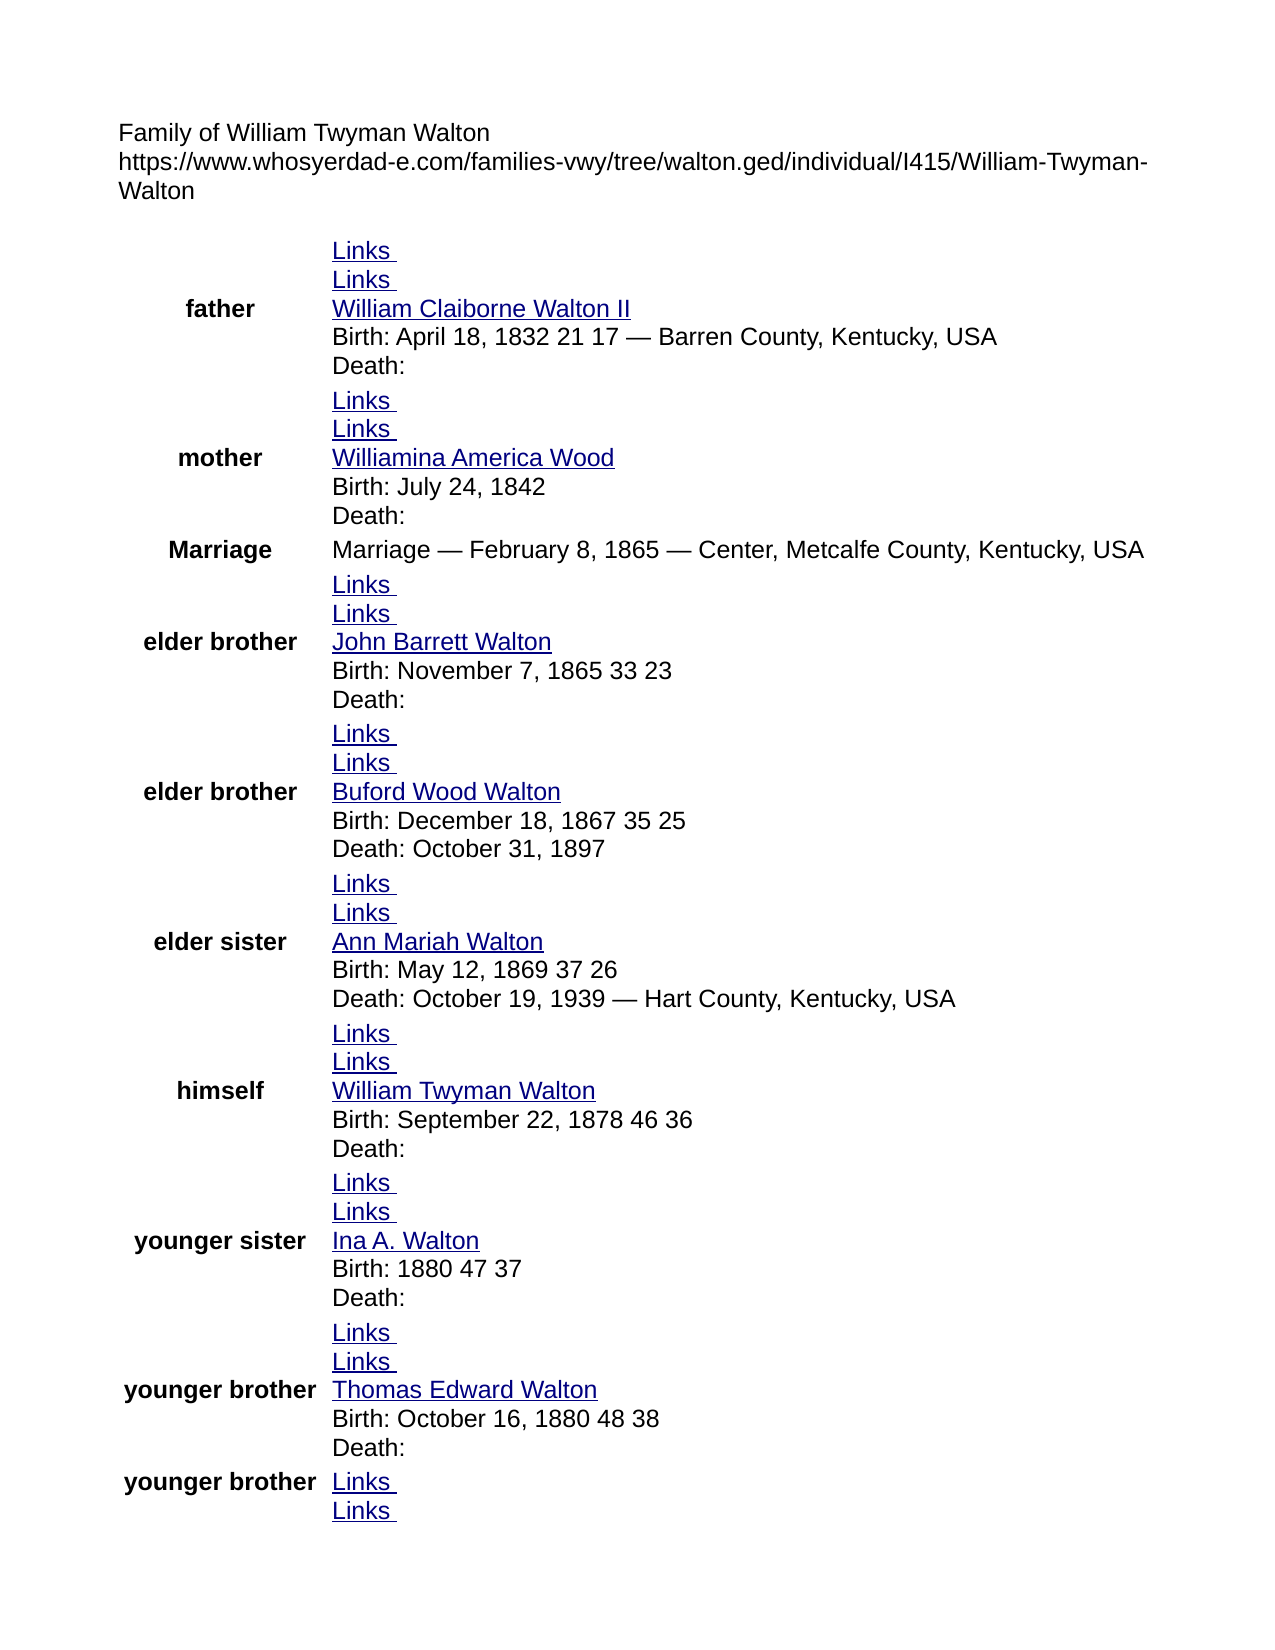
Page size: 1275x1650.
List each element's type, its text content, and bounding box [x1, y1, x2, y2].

text https://www.whosyerdad-e.com/families-vwy/tree/walton.ged/individual/I415/William-Twyman-Walton [118, 147, 1157, 204]
table_cell Links Links Thomas Edward Walton Birth: October 16, 1880 48 38 Death: [329, 1315, 1157, 1464]
table_cell elder sister [118, 866, 329, 1016]
table_cell mother [118, 383, 329, 532]
table_cell Links Links [329, 1464, 1157, 1528]
table_cell younger brother [118, 1315, 329, 1464]
table_cell Links Links John Barrett Walton Birth: November 7, 1865 33 23 Death: [329, 567, 1157, 716]
table_cell Marriage — February 8, 1865 — Center, Metcalfe County, Kentucky, USA [329, 532, 1157, 567]
table_cell Links Links Buford Wood Walton Birth: December 18, 1867 35 25 Death: October 31, 1897 [329, 716, 1157, 866]
table_cell Links Links Ann Mariah Walton Birth: May 12, 1869 37 26 Death: October 19, 1939 — Hart County, Kentucky, USA [329, 866, 1157, 1016]
table_cell younger brother [118, 1464, 329, 1528]
table_cell elder brother [118, 567, 329, 716]
table_cell Links Links Williamina America Wood Birth: July 24, 1842 Death: [329, 383, 1157, 532]
table_cell Marriage [118, 532, 329, 567]
table_cell himself [118, 1016, 329, 1165]
table_cell younger sister [118, 1165, 329, 1315]
table_cell Links Links William Twyman Walton Birth: September 22, 1878 46 36 Death: [329, 1016, 1157, 1165]
text Family of William Twyman Walton [118, 118, 1157, 147]
table_header father [118, 233, 329, 383]
table_cell elder brother [118, 716, 329, 866]
table_header Links Links William Claiborne Walton II Birth: April 18, 1832 21 17 — Barren County, Kentucky, USA Death: [329, 233, 1157, 383]
table_cell Links Links Ina A. Walton Birth: 1880 47 37 Death: [329, 1165, 1157, 1315]
